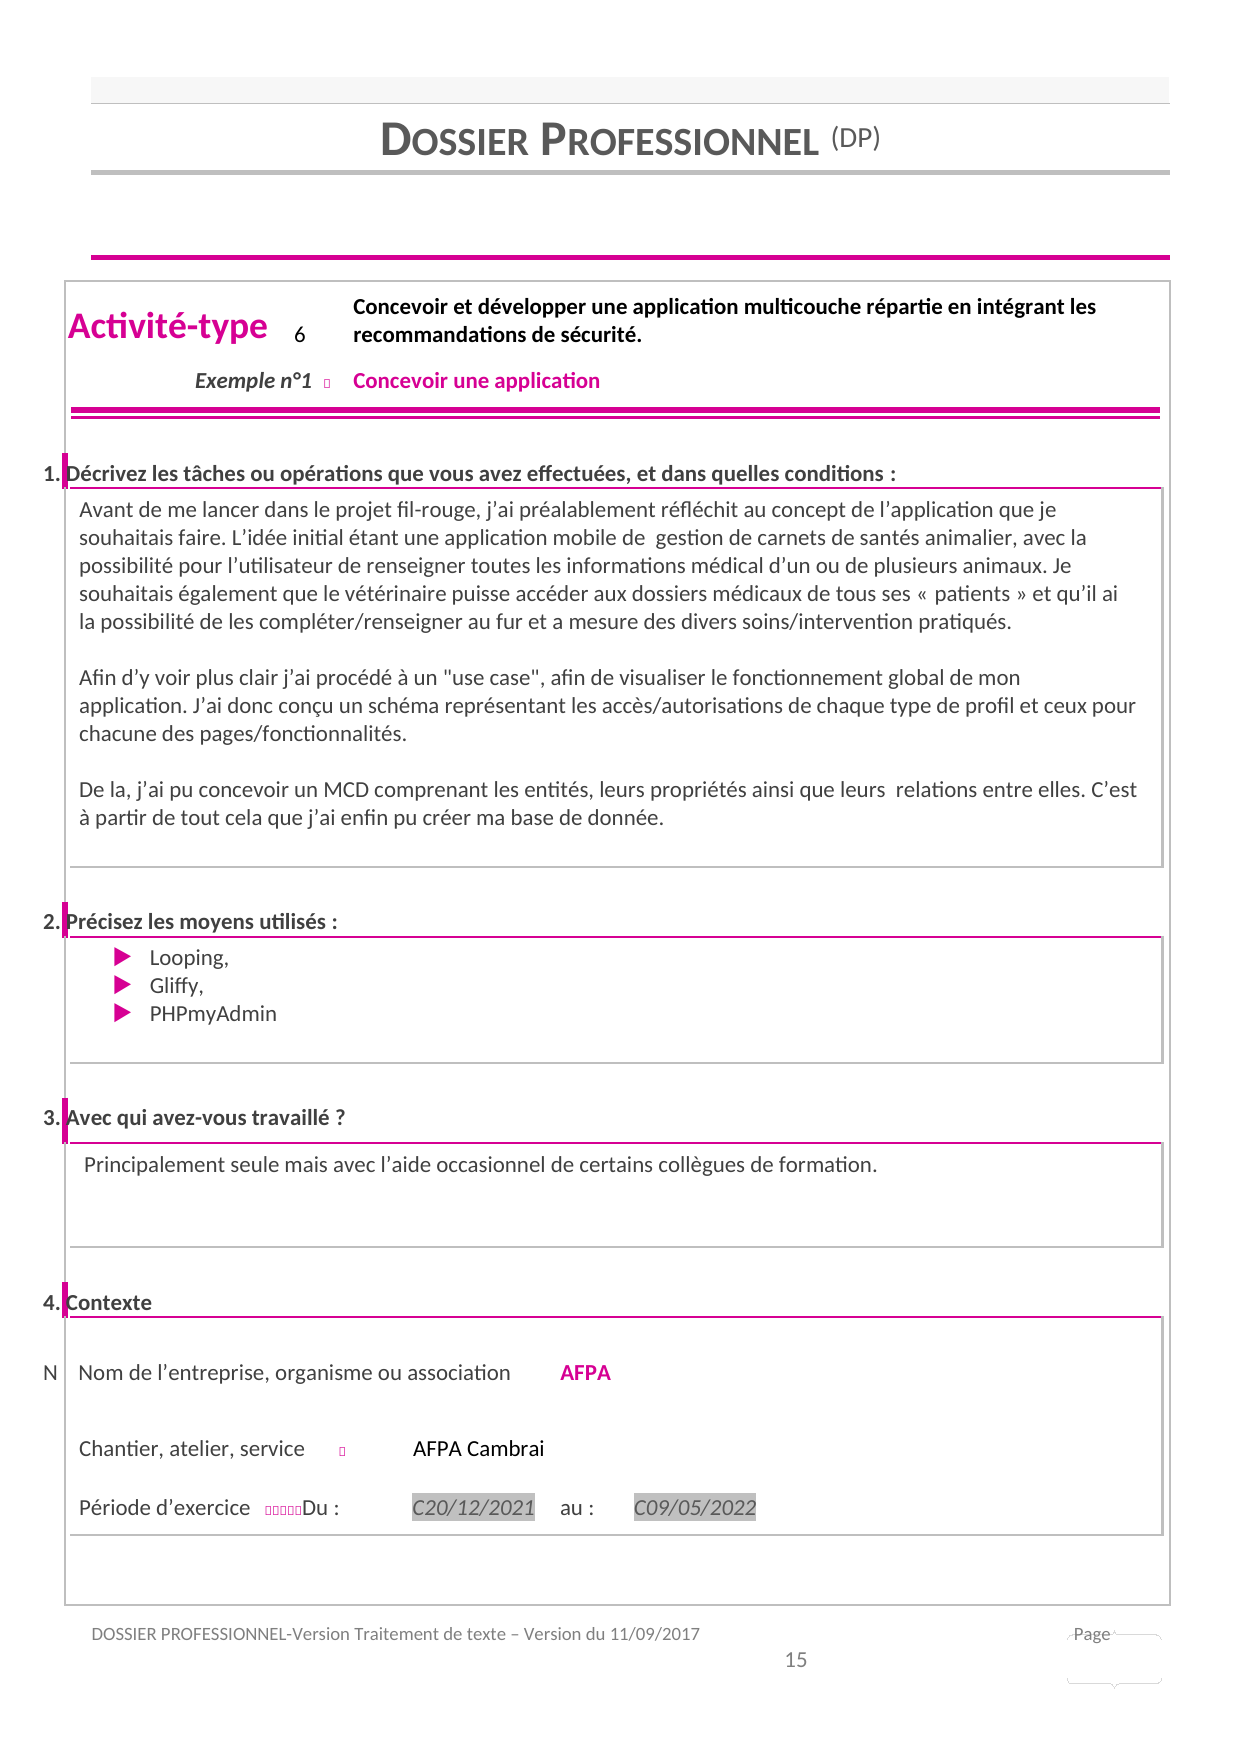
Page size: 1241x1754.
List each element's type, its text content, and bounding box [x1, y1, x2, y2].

table_cell Concevoir une application [342, 348, 1162, 407]
table_cell AFPA [535, 1352, 1161, 1416]
table_cell [66, 1212, 1161, 1246]
table_cell [66, 1028, 1161, 1062]
table_cell [66, 1316, 535, 1352]
table_cell [66, 407, 1162, 453]
table_cell 1. Décrivez les tâches ou opérations que vous avez effectuées, et dans quelles conditions : [68, 453, 1162, 487]
table_cell AFPA Cambrai [402, 1416, 1161, 1475]
table_cell Exemple n°1  [66, 348, 342, 407]
table_cell 4. Contexte [68, 1282, 1162, 1316]
table_cell [66, 866, 1162, 902]
table_cell [66, 1062, 1162, 1098]
table_cell N Nom de l’entreprise, organisme ou association  [66, 1352, 535, 1416]
table_cell [535, 1318, 1161, 1352]
table_header 6 [283, 286, 342, 348]
table_cell Looping, Gliffy, PHPmyAdmin [66, 936, 1161, 1028]
table_cell Avant de me lancer dans le projet fil-rouge, j’ai préalablement réfléchit au concept de l’application que je souhaitais faire. L’idée initial étant une application mobile de gestion de carnets de santés animalier, avec la possibilité pour l’utilisateur de renseigner toutes les informations médical d’un ou de plusieurs animaux. Je souhaitais également que le vétérinaire puisse accéder aux dossiers médicaux de tous ses « patients » et qu’il ai la possibilité de les compléter/renseigner au fur et a mesure des divers soins/intervention pratiqués. Afin d’y voir plus clair j’ai procédé à un "use case", afin de visualiser le fonctionnement global de mon application. J’ai donc conçu un schéma représentant les accès/autorisations de chaque type de profil et ceux pour chacune des pages/fonctionnalités. De la, j’ai pu concevoir un MCD comprenant les entités, leurs propriétés ainsi que leurs relations entre elles. C’est à partir de tout cela que j’ai enfin pu créer ma base de donnée. [66, 487, 1161, 832]
table_header Activité-type [66, 286, 283, 348]
table_cell [66, 282, 1169, 1604]
table_cell [1050, 1536, 1162, 1570]
table_cell 3. Avec qui avez-vous travaillé ? [68, 1098, 1162, 1142]
table_cell [66, 1570, 1050, 1604]
table_cell 2. Précisez les moyens utilisés : [68, 902, 1162, 936]
table_cell . [66, 1178, 1161, 1212]
table_cell Principalement seule mais avec l’aide occasionnel de certains collègues de formation. [66, 1142, 1161, 1178]
table_cell [1050, 1570, 1162, 1604]
table_cell [66, 1534, 1050, 1570]
table_header Concevoir et développer une application multicouche répartie en intégrant les recommandations de sécurité. [342, 286, 1162, 348]
table_cell [66, 832, 1161, 866]
table_cell Chantier, atelier, service  [66, 1416, 402, 1475]
table_cell [66, 1246, 1162, 1282]
table_cell Période d’exercice Du : C20/12/2021 au : C09/05/2022 [66, 1475, 1161, 1534]
